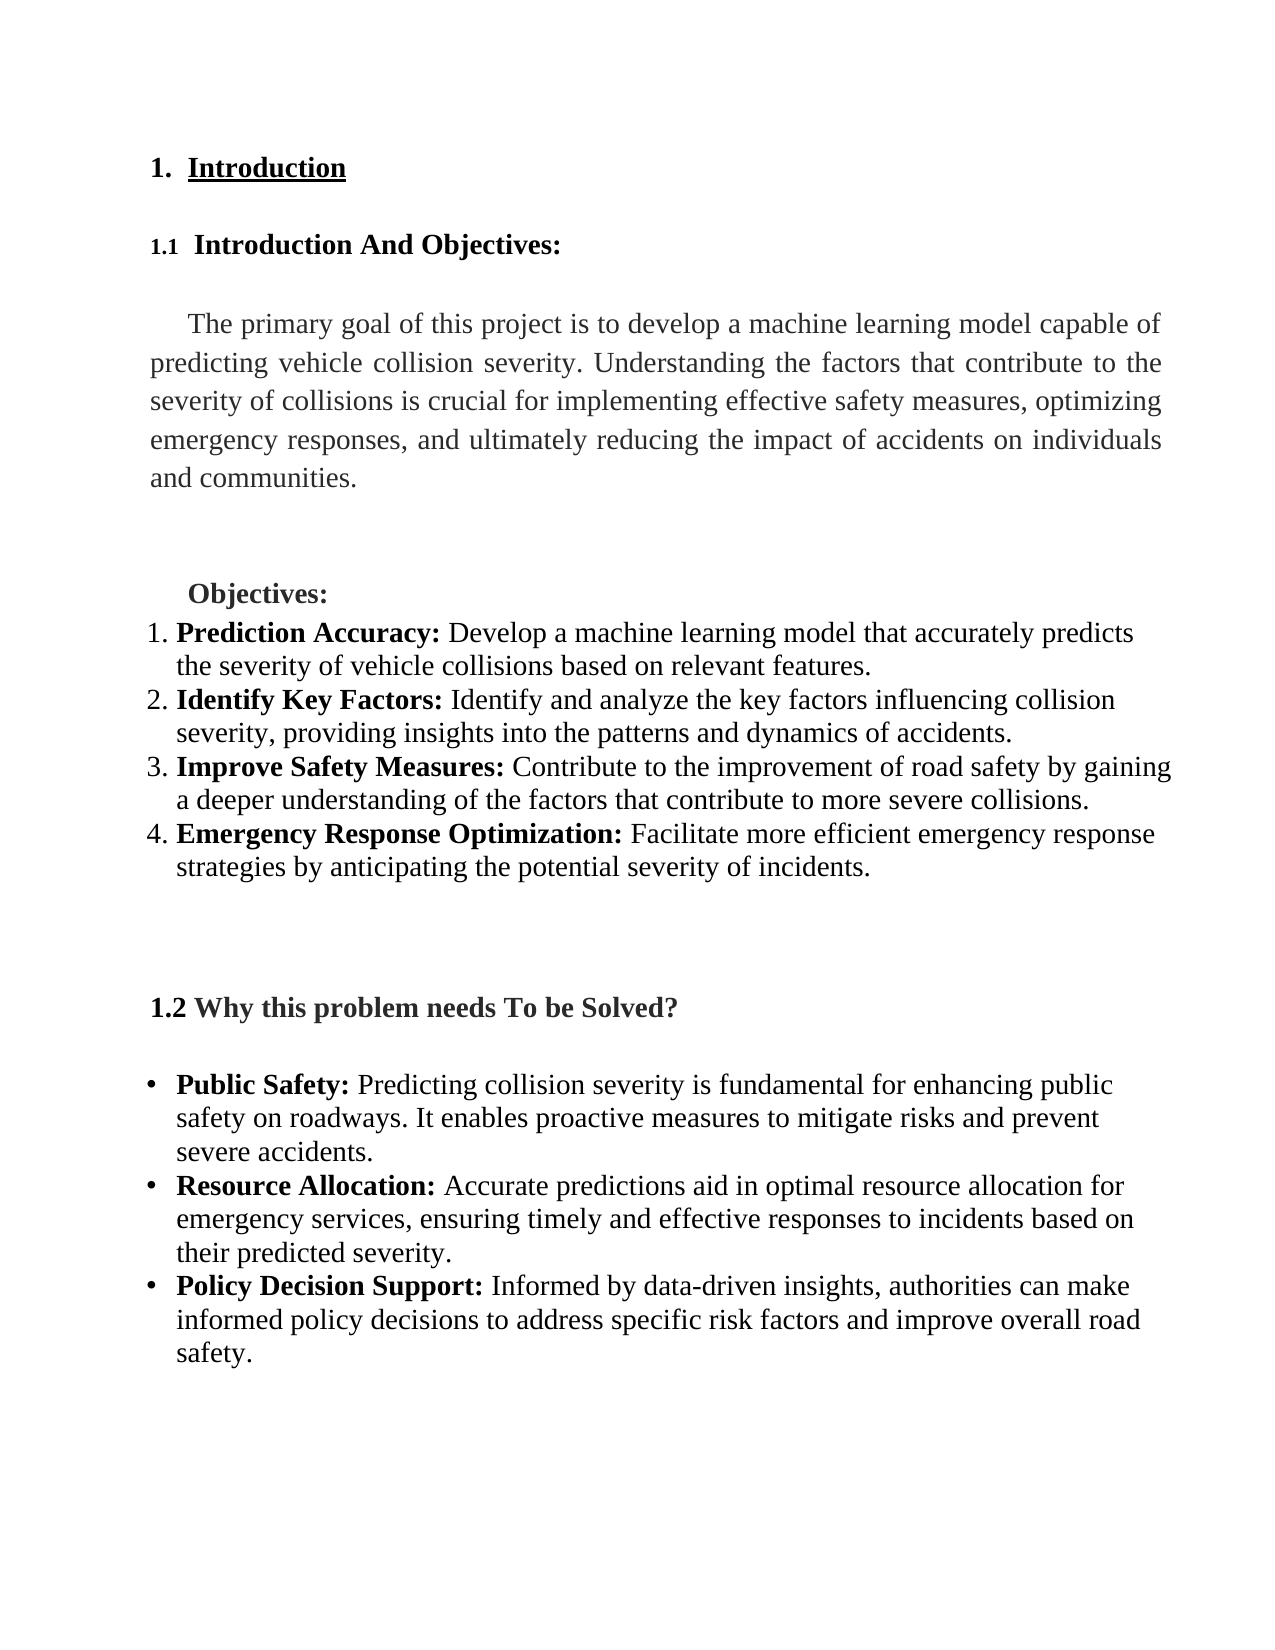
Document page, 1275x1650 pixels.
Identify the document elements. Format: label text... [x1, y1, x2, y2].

list Identify Key Factors: Identify and analyze the key factors influencing collision severity, providing insights into the patterns and dynamics of accidents. [146, 682, 1175, 749]
list Policy Decision Support: Informed by data-driven insights, authorities can make informed policy decisions to address specific risk factors and improve overall road safety. [146, 1268, 1175, 1369]
list Introduction [150, 150, 1175, 183]
subtitle Why this problem needs To be Solved? [150, 990, 1175, 1023]
list Improve Safety Measures: Contribute to the improvement of road safety by gaining a deeper understanding of the factors that contribute to more severe collisions. [146, 749, 1175, 816]
text The primary goal of this project is to develop a machine learning model capable of predicting vehicle collision severity. Understanding the factors that contribute to the severity of collisions is crucial for implementing effective safety measures, optimizing emergency responses, and ultimately reducing the impact of accidents on individuals and communities. [150, 306, 1163, 494]
list Public Safety: Predicting collision severity is fundamental for enhancing public safety on roadways. It enables proactive measures to mitigate risks and prevent severe accidents. [146, 1067, 1175, 1168]
list Introduction And Objectives: [150, 227, 1175, 261]
list Emergency Response Optimization: Facilitate more efficient emergency response strategies by anticipating the potential severity of incidents. [146, 816, 1175, 883]
list Resource Allocation: Accurate predictions aid in optimal resource allocation for emergency services, ensuring timely and effective responses to incidents based on their predicted severity. [146, 1168, 1175, 1268]
text Objectives: [150, 576, 1163, 610]
list Prediction Accuracy: Develop a machine learning model that accurately predicts the severity of vehicle collisions based on relevant features. [146, 615, 1175, 682]
